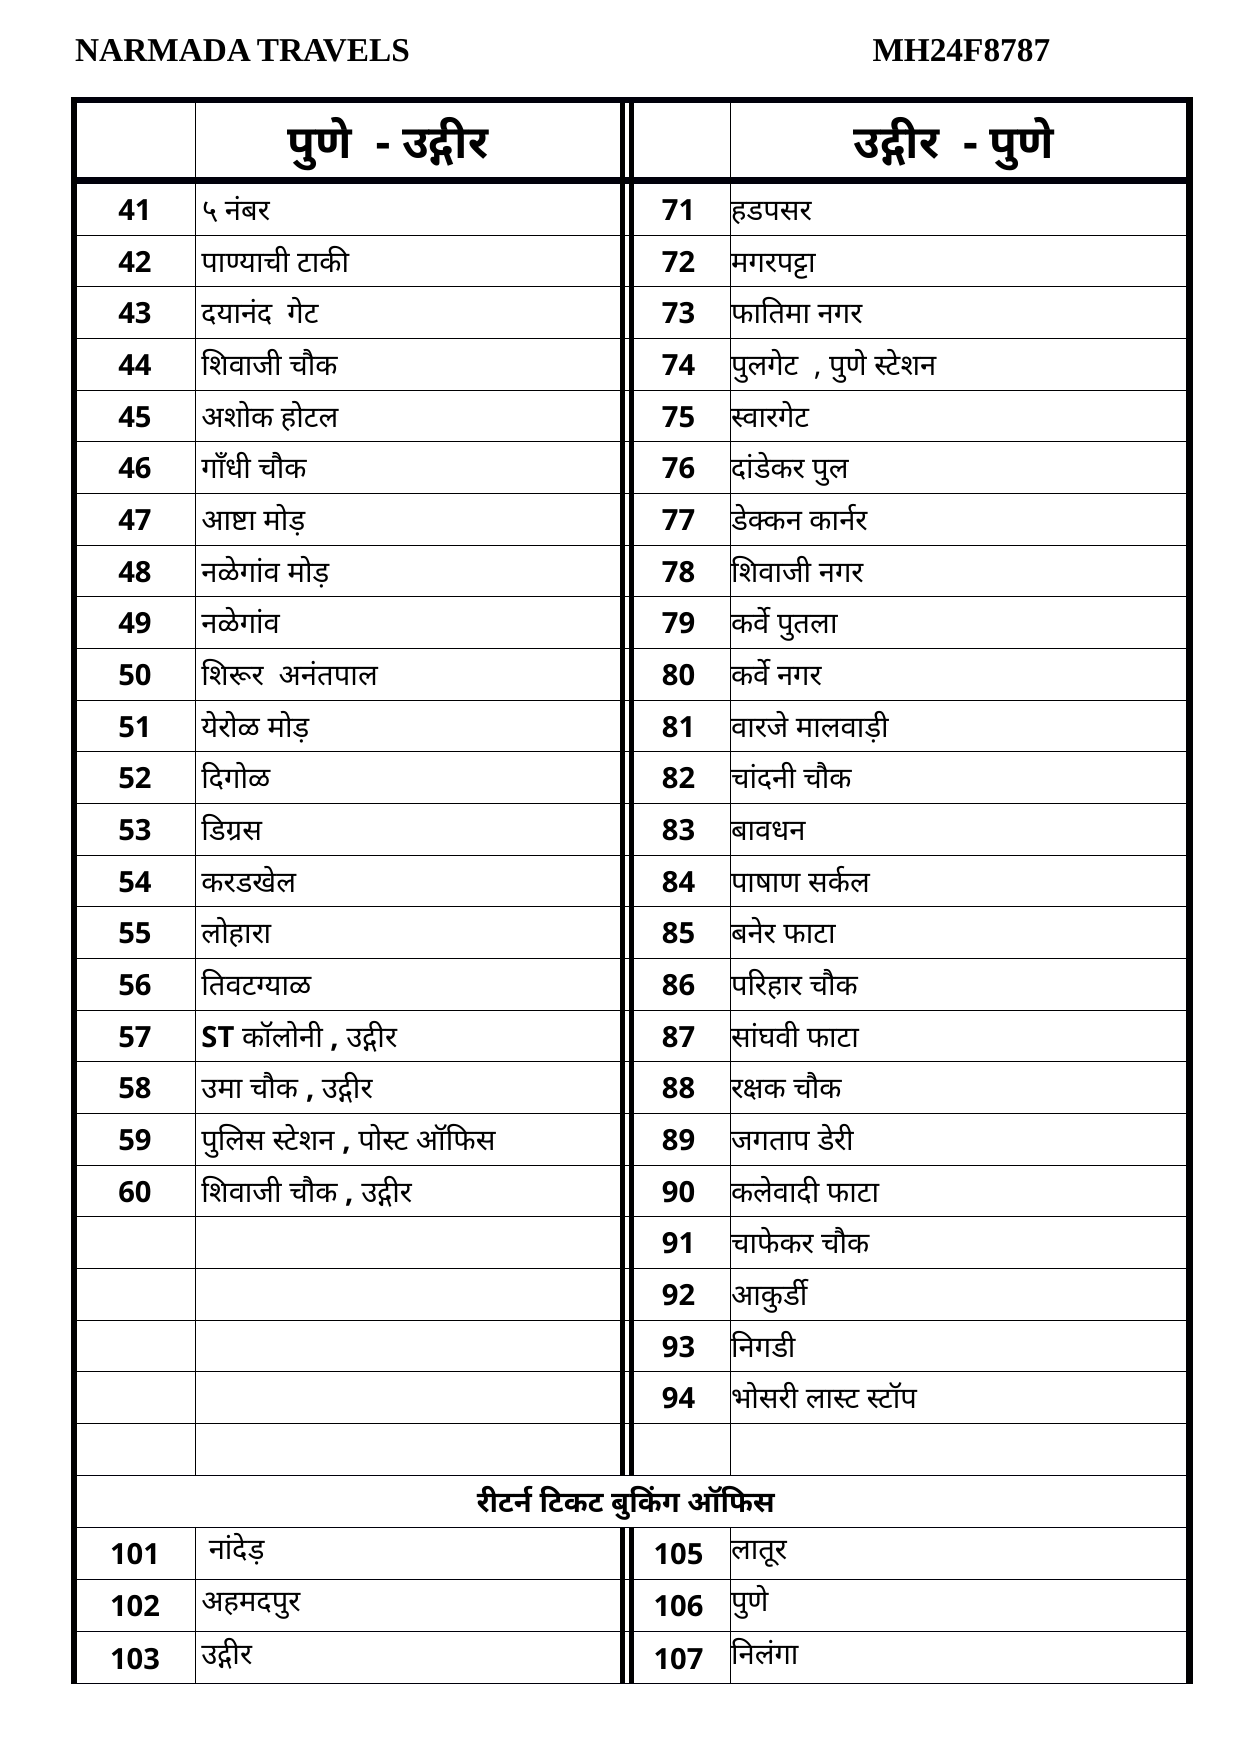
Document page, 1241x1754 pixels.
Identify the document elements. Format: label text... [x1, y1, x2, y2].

table_cell 89 [634, 1114, 730, 1164]
table_cell उद्गीर [196, 1632, 620, 1683]
table_cell 76 [634, 442, 730, 493]
table_cell कर्वे पुतला [731, 597, 1186, 648]
table_cell लोहारा [196, 907, 620, 958]
table_cell आकुर्डी [731, 1269, 1186, 1319]
table_cell अशोक होटल [196, 391, 620, 441]
table_cell नळेगांव मोड़ [196, 546, 620, 596]
table_cell दयानंद गेट [196, 287, 620, 338]
table_cell 84 [634, 856, 730, 906]
table_cell शिरूर अनंतपाल [196, 649, 620, 699]
table_cell 42 [77, 236, 195, 286]
table_cell 60 [77, 1166, 195, 1216]
table_cell उमा चौक , उद्गीर [196, 1062, 620, 1113]
table_cell ST कॉलोनी , उद्गीर [196, 1011, 620, 1061]
table_header उद्गीर - पुणे [731, 103, 1186, 177]
table_cell पुलगेट , पुणे स्टेशन [731, 339, 1186, 389]
table_cell निगडी [731, 1321, 1186, 1371]
table_cell 88 [634, 1062, 730, 1113]
table_cell [196, 1269, 620, 1319]
table_cell 71 [634, 184, 730, 234]
table_cell 48 [77, 546, 195, 596]
table_cell हडपसर [731, 184, 1186, 234]
table_cell 51 [77, 701, 195, 751]
table_cell 53 [77, 804, 195, 854]
table_cell 77 [634, 494, 730, 544]
table_cell 73 [634, 287, 730, 338]
table_cell रीटर्न टिकट बुकिंग ऑफिस [77, 1476, 1186, 1527]
table_cell ५ नंबर [196, 184, 620, 234]
table_cell भोसरी लास्ट स्टॉप [731, 1372, 1186, 1423]
table_cell [196, 1217, 620, 1268]
table_cell 82 [634, 752, 730, 803]
table_cell 49 [77, 597, 195, 648]
table_cell 91 [634, 1217, 730, 1268]
table_cell परिहार चौक [731, 959, 1186, 1009]
table_cell 107 [634, 1632, 730, 1683]
table_cell 55 [77, 907, 195, 958]
table_cell [77, 1424, 195, 1474]
table_cell 43 [77, 287, 195, 338]
table_cell स्वारगेट [731, 391, 1186, 441]
table_cell 83 [634, 804, 730, 854]
table_cell करडखेल [196, 856, 620, 906]
table_cell नांदेड़ [196, 1528, 620, 1579]
table_header [634, 103, 730, 177]
table_cell [77, 1269, 195, 1319]
table_cell 101 [77, 1528, 195, 1579]
table_cell पाण्याची टाकी [196, 236, 620, 286]
table_cell डेक्कन कार्नर [731, 494, 1186, 544]
table_cell बनेर फाटा [731, 907, 1186, 958]
table_cell 92 [634, 1269, 730, 1319]
table_cell 79 [634, 597, 730, 648]
table_cell [634, 1424, 730, 1474]
table_cell 47 [77, 494, 195, 544]
table_cell 86 [634, 959, 730, 1009]
table_cell लातूर [731, 1528, 1186, 1579]
table_cell शिवाजी चौक , उद्गीर [196, 1166, 620, 1216]
table_cell जगताप डेरी [731, 1114, 1186, 1164]
table_cell चांदनी चौक [731, 752, 1186, 803]
table_cell चाफेकर चौक [731, 1217, 1186, 1268]
table_cell 59 [77, 1114, 195, 1164]
table_cell शिवाजी चौक [196, 339, 620, 389]
table_cell सांघवी फाटा [731, 1011, 1186, 1061]
table_cell निलंगा [731, 1632, 1186, 1683]
table_cell दिगोळ [196, 752, 620, 803]
table_cell 78 [634, 546, 730, 596]
table_cell 50 [77, 649, 195, 699]
table_cell [196, 1321, 620, 1371]
table_cell 54 [77, 856, 195, 906]
table_cell 94 [634, 1372, 730, 1423]
table_cell 46 [77, 442, 195, 493]
table_cell [196, 1424, 620, 1474]
table_cell वारजे मालवाड़ी [731, 701, 1186, 751]
table_cell 44 [77, 339, 195, 389]
table_cell फातिमा नगर [731, 287, 1186, 338]
table_cell 52 [77, 752, 195, 803]
table_cell मगरपट्टा [731, 236, 1186, 286]
table_header पुणे - उद्गीर [196, 103, 620, 177]
table_cell 93 [634, 1321, 730, 1371]
table_cell 75 [634, 391, 730, 441]
table_cell पुणे [731, 1580, 1186, 1631]
table_cell बावधन [731, 804, 1186, 854]
table_cell 106 [634, 1580, 730, 1631]
table_cell कर्वे नगर [731, 649, 1186, 699]
table_cell 87 [634, 1011, 730, 1061]
table_cell अहमदपुर [196, 1580, 620, 1631]
table_cell 81 [634, 701, 730, 751]
table_cell 58 [77, 1062, 195, 1113]
table_cell 102 [77, 1580, 195, 1631]
table_cell [77, 1217, 195, 1268]
table_cell डिग्रस [196, 804, 620, 854]
table_cell 90 [634, 1166, 730, 1216]
table_cell 80 [634, 649, 730, 699]
table_cell तिवटग्याळ [196, 959, 620, 1009]
table_cell 72 [634, 236, 730, 286]
table_cell दांडेकर पुल [731, 442, 1186, 493]
table_cell 74 [634, 339, 730, 389]
table_cell पाषाण सर्कल [731, 856, 1186, 906]
table_cell आष्टा मोड़ [196, 494, 620, 544]
table_cell 56 [77, 959, 195, 1009]
table_cell 105 [634, 1528, 730, 1579]
table_cell [731, 1424, 1186, 1474]
table_cell शिवाजी नगर [731, 546, 1186, 596]
table_cell 103 [77, 1632, 195, 1683]
table_cell 57 [77, 1011, 195, 1061]
table_cell गाँधी चौक [196, 442, 620, 493]
table_header [77, 103, 195, 177]
table_cell रक्षक चौक [731, 1062, 1186, 1113]
table_cell येरोळ मोड़ [196, 701, 620, 751]
table_cell कलेवादी फाटा [731, 1166, 1186, 1216]
table_cell [77, 1321, 195, 1371]
table_cell [77, 1372, 195, 1423]
table_cell पुलिस स्टेशन , पोस्ट ऑफिस [196, 1114, 620, 1164]
table_cell 85 [634, 907, 730, 958]
table_cell नळेगांव [196, 597, 620, 648]
table_cell [196, 1372, 620, 1423]
table_cell 41 [77, 184, 195, 234]
table_cell 45 [77, 391, 195, 441]
